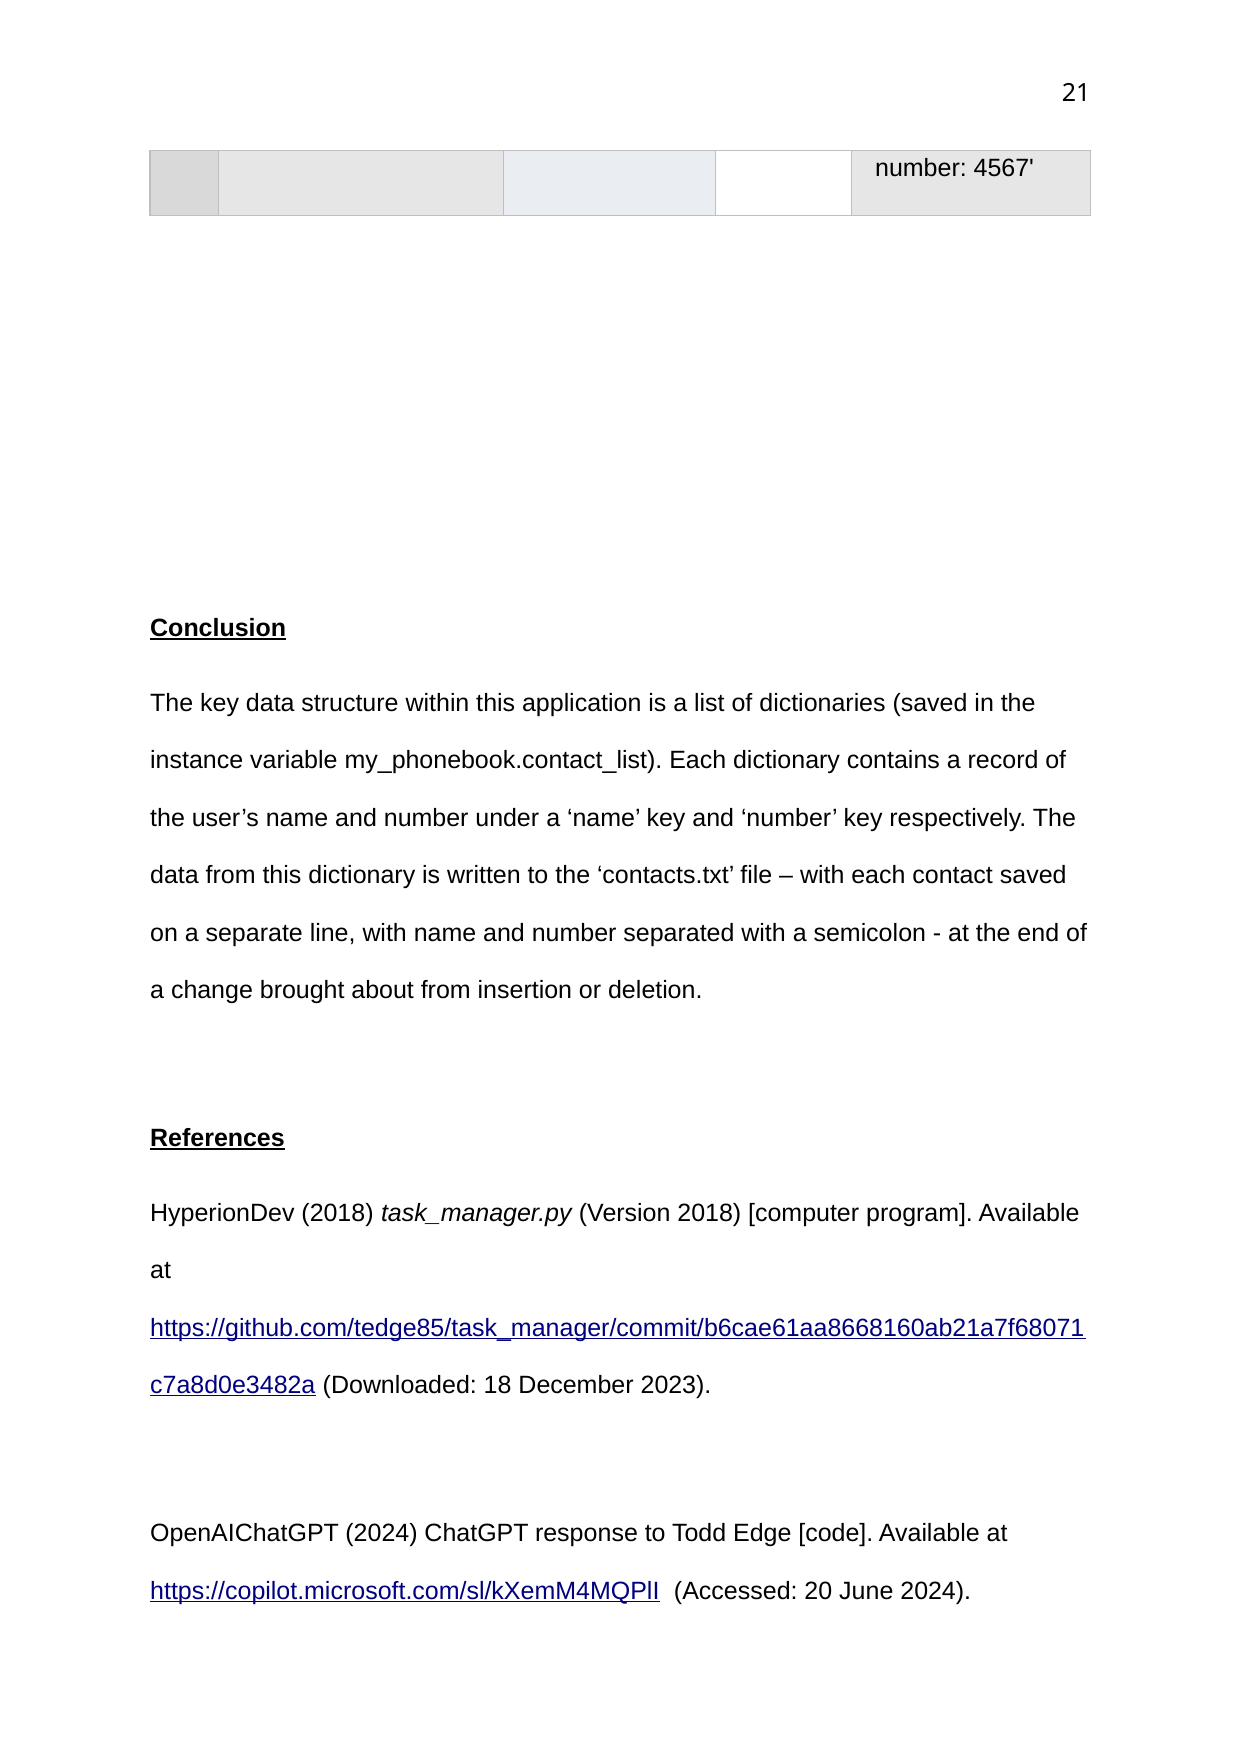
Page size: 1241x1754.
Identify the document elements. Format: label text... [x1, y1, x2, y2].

table_cell [219, 151, 503, 215]
text Conclusion [150, 613, 1090, 642]
table_cell [151, 151, 218, 215]
table_cell [504, 151, 715, 215]
text The key data structure within this application is a list of dictionaries (saved in the instance variable my_phonebook.contact_list). Each dictionary contains a record of the user’s name and number under a ‘name’ key and ‘number’ key respectively. The data from this dictionary is written to the ‘contacts.txt’ file – with each contact saved on a separate line, with name and number separated with a semicolon - at the end of a change brought about from insertion or deletion. [150, 687, 1090, 1004]
text HyperionDev (2018) task_manager.py (Version 2018) [computer program]. Available at https://github.com/tedge85/task_manager/commit/b6cae61aa8668160ab21a7f68071c7a8d0e3482a (Downloaded: 18 December 2023). [150, 1197, 1090, 1399]
table_cell [716, 151, 851, 215]
text References [150, 1123, 1090, 1152]
text OpenAIChatGPT (2024) ChatGPT response to Todd Edge [code]. Available at https://copilot.microsoft.com/sl/kXemM4MQPlI (Accessed: 20 June 2024). [150, 1518, 1090, 1604]
table_cell number: 4567' [852, 151, 1090, 215]
